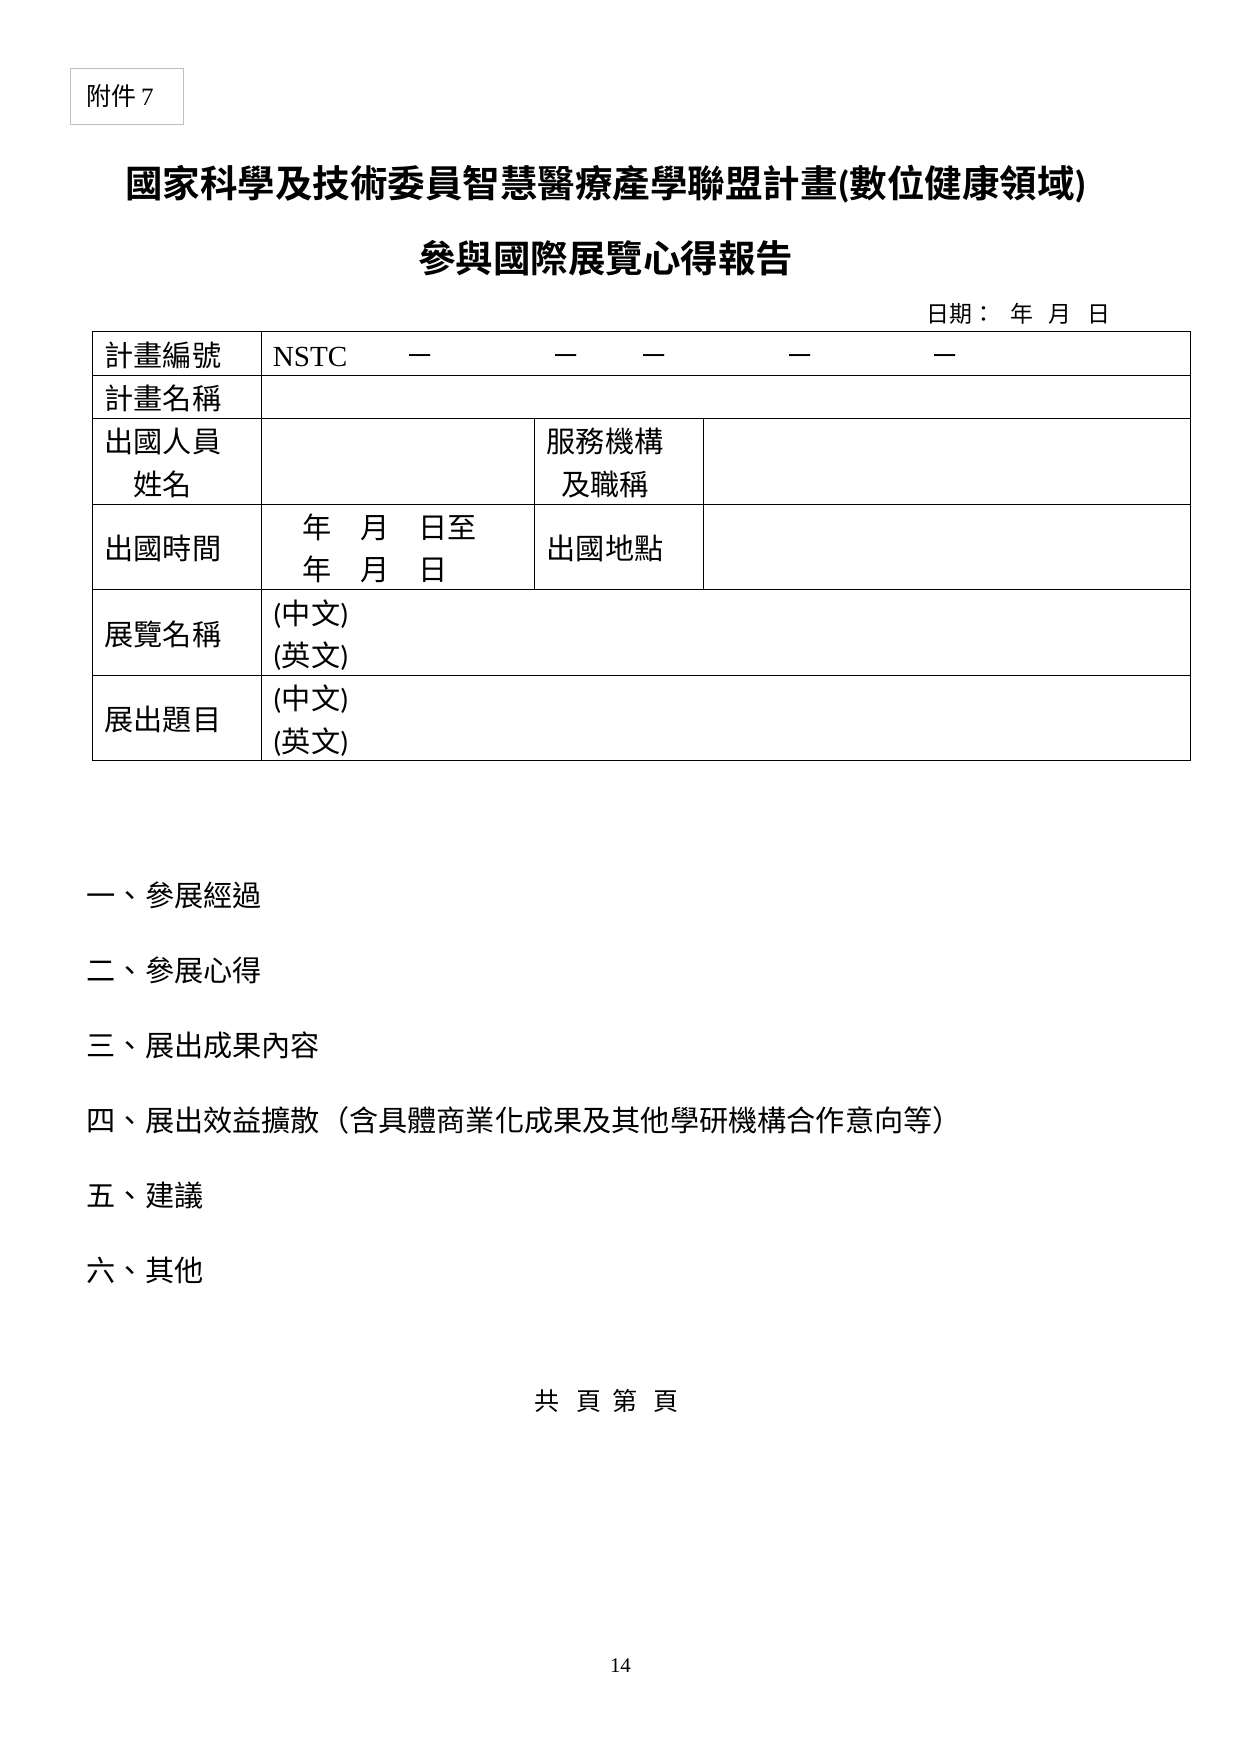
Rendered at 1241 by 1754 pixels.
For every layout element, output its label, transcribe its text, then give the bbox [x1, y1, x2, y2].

text 五、建議 [86, 1156, 1140, 1231]
table_cell 展出題目 [93, 676, 261, 760]
table_cell 出國地點 [535, 505, 703, 589]
text 四、展出效益擴散（含具體商業化成果及其他學研機構合作意向等） [86, 1081, 1140, 1156]
text 共 頁 第 頁 [71, 1381, 1169, 1418]
table_cell [704, 505, 1190, 589]
text 日期： 年 月 日 [71, 293, 1140, 331]
table_cell [704, 419, 1190, 503]
table_cell 展覽名稱 [93, 590, 261, 675]
table_cell (中文) (英文) [262, 676, 1190, 760]
table_cell 年 月 日至 年 月 日 [262, 505, 534, 589]
table_cell [262, 419, 534, 503]
text 二、參展心得 [86, 931, 1140, 1006]
text 參與國際展覽心得報告 [71, 218, 1140, 293]
table_cell 出國時間 [93, 505, 261, 589]
table_header NSTC － － － － － [262, 332, 1190, 374]
table_header 計畫編號 [93, 332, 261, 374]
table_cell 計畫名稱 [93, 376, 261, 418]
text 附件7 [86, 76, 168, 112]
table_cell (中文) (英文) [262, 590, 1190, 675]
table_cell [262, 376, 1190, 418]
table_cell 服務機構及職稱 [535, 419, 703, 503]
text 國家科學及技術委員智慧醫療產學聯盟計畫(數位健康領域) [71, 143, 1140, 218]
text 三、展出成果內容 [86, 1006, 1140, 1081]
table_cell 出國人員姓名 [93, 419, 261, 503]
text 一、參展經過 [86, 856, 1140, 931]
text 六、其他 [86, 1231, 1140, 1306]
